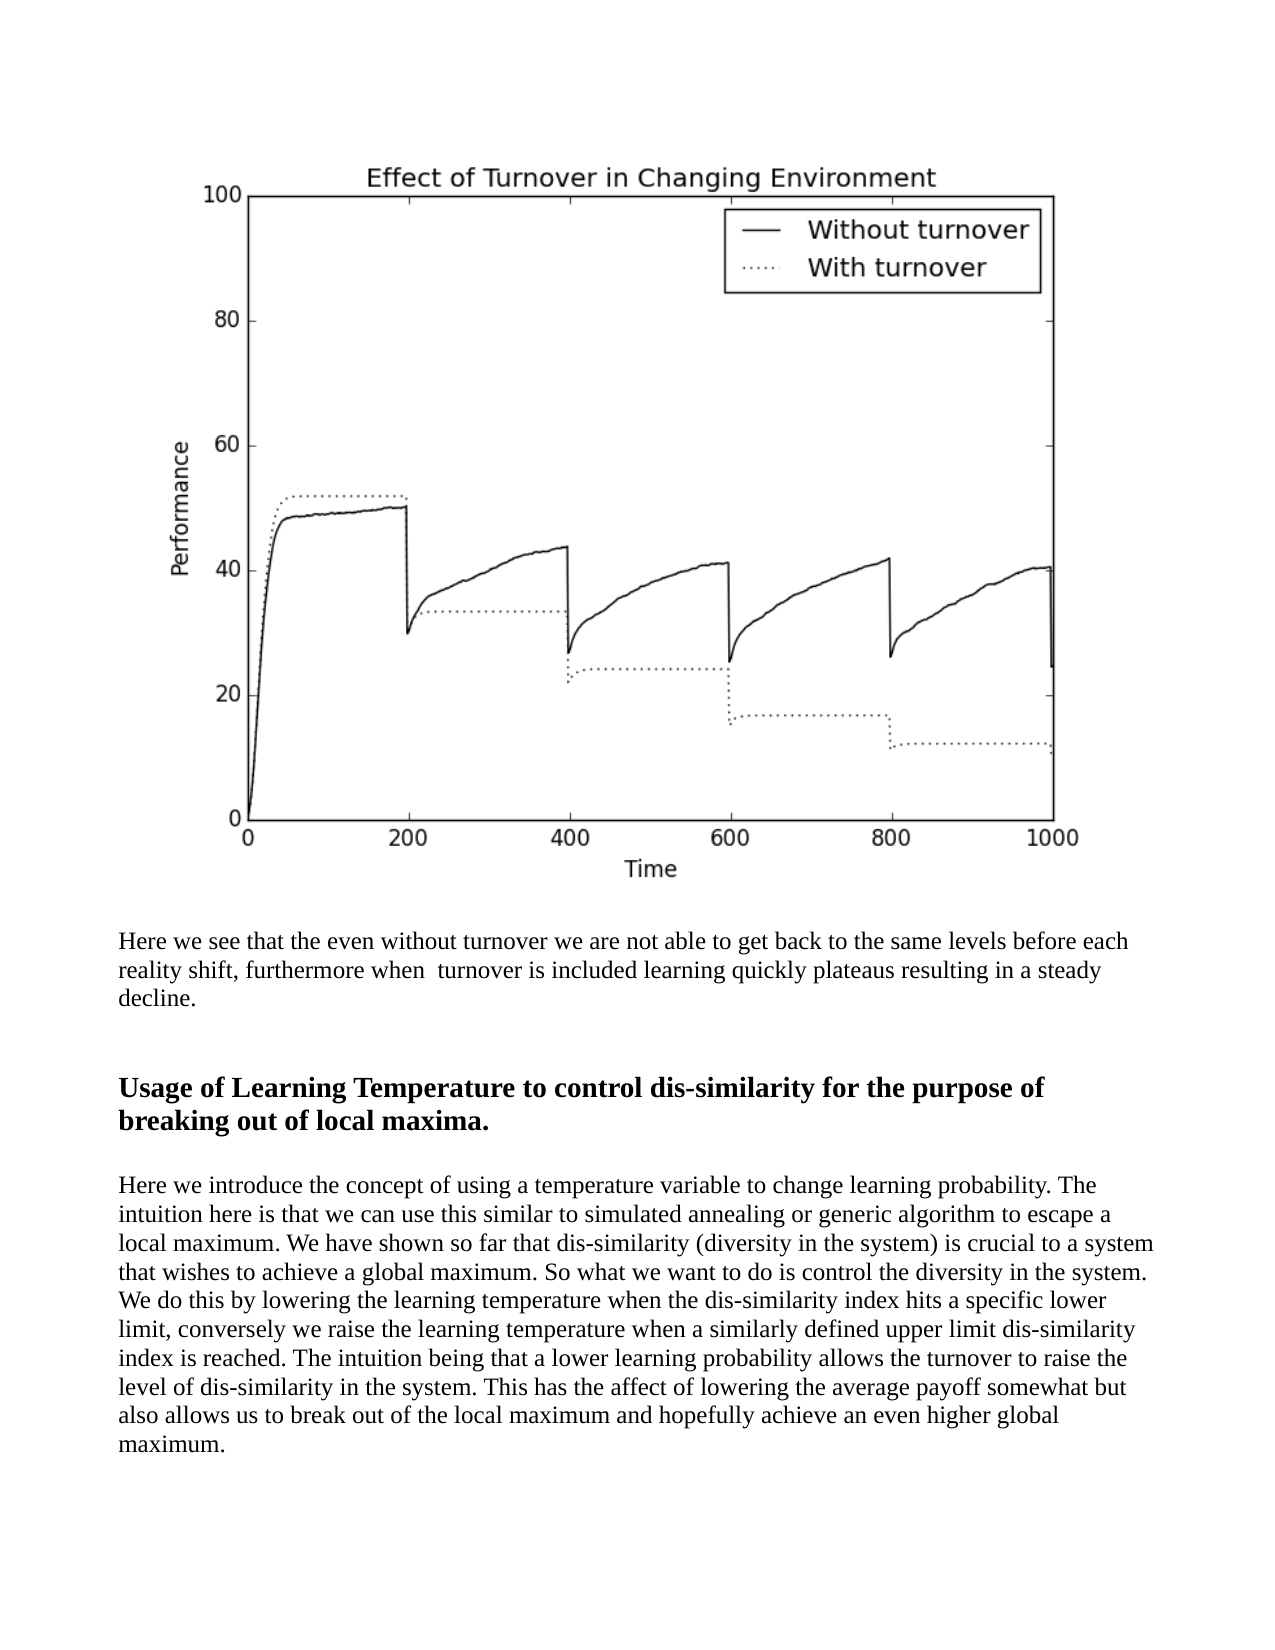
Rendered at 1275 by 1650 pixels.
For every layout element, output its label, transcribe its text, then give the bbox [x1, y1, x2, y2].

text Here we introduce the concept of using a temperature variable to change learning probability. The intuition here is that we can use this similar to simulated annealing or generic algorithm to escape a local maximum. We have shown so far that dis-similarity (diversity in the system) is crucial to a system that wishes to achieve a global maximum. So what we want to do is control the diversity in the system. We do this by lowering the learning temperature when the dis-similarity index hits a specific lower limit, conversely we raise the learning temperature when a similarly defined upper limit dis-similarity index is reached. The intuition being that a lower learning probability allows the turnover to raise the level of dis-similarity in the system. This has the affect of lowering the average payoff somewhat but also allows us to break out of the local maximum and hopefully achieve an even higher global maximum. [118, 1170, 1157, 1458]
text Here we see that the even without turnover we are not able to get back to the same levels before each reality shift, furthermore when turnover is included learning quickly plateaus resulting in a steady decline. [118, 926, 1157, 1012]
text Usage of Learning Temperature to control dis-similarity for the purpose of breaking out of local maxima. [118, 1070, 1157, 1137]
picture [118, 118, 1157, 898]
